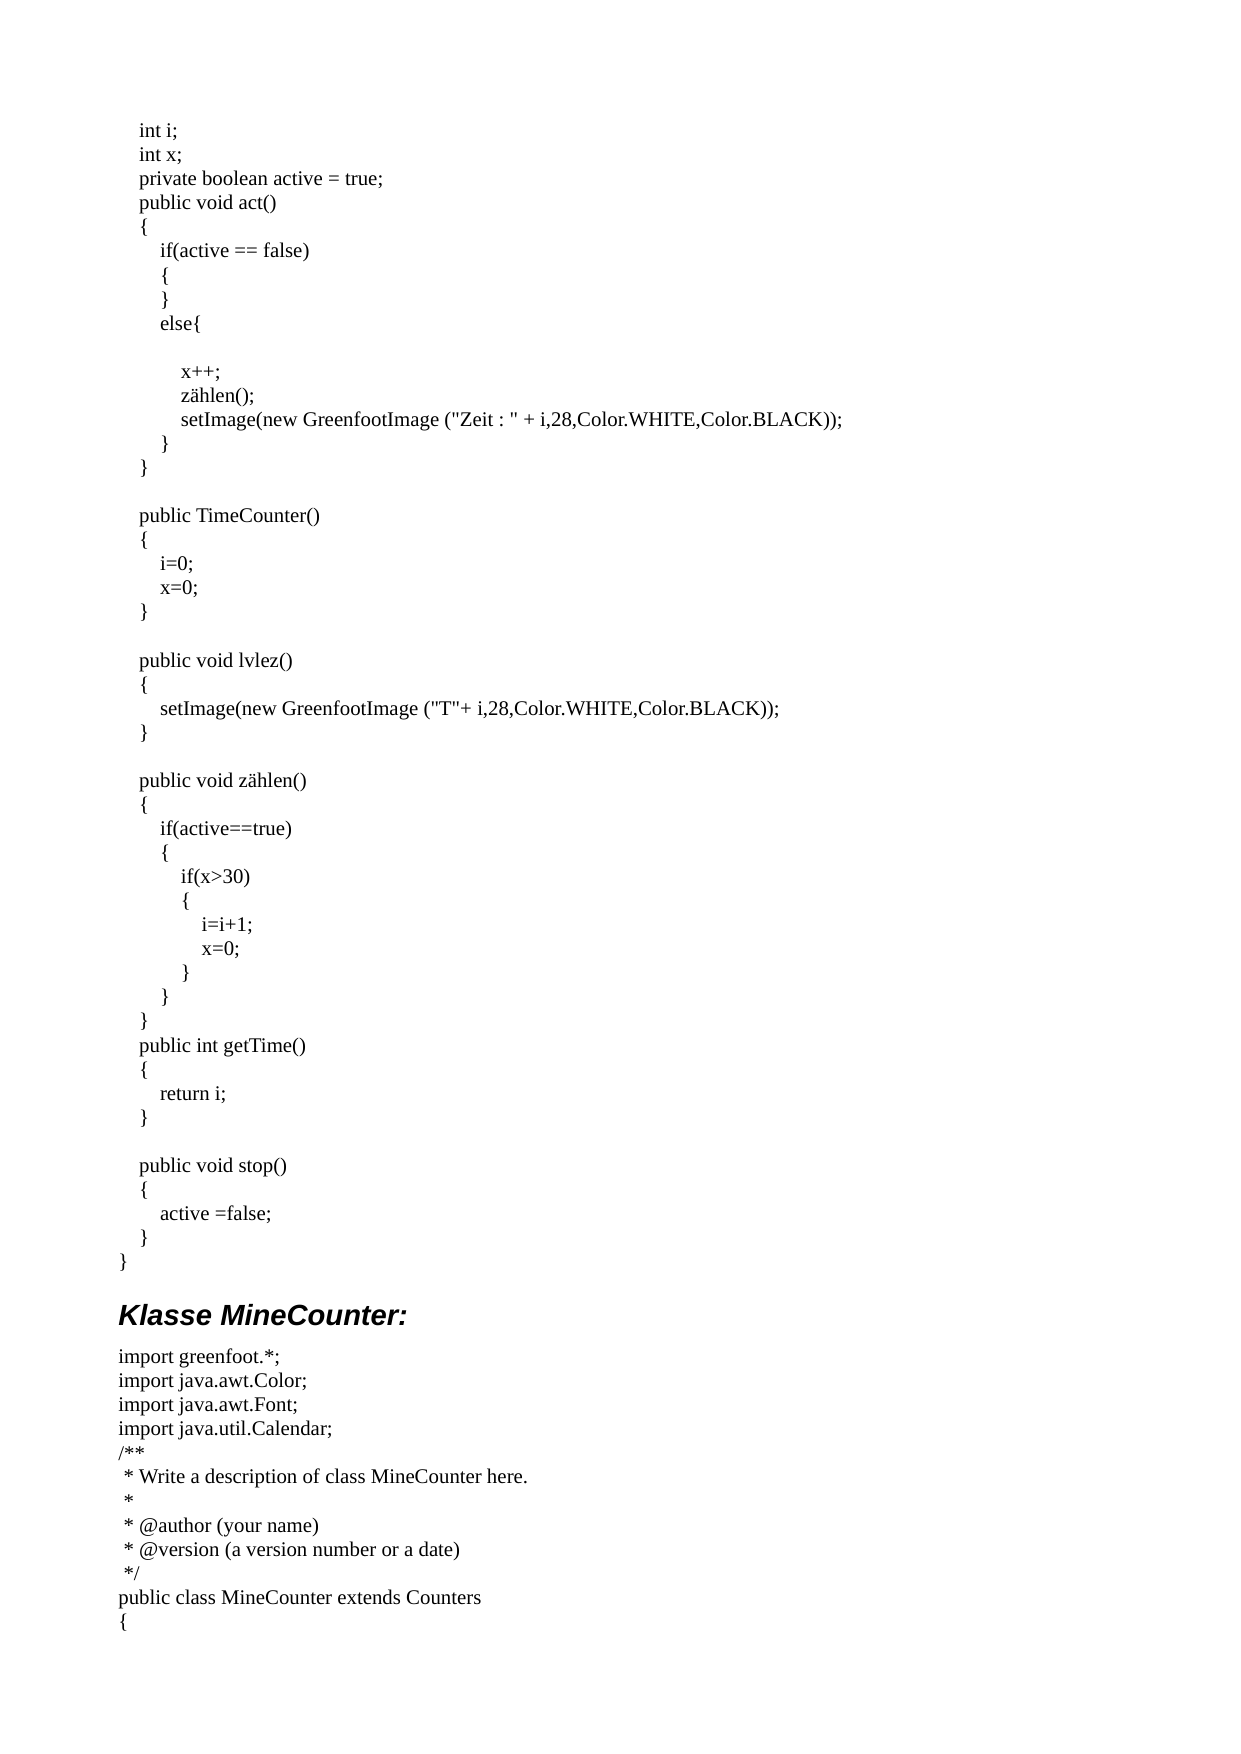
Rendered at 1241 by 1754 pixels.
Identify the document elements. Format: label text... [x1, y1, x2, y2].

text public TimeCounter() [118, 503, 1122, 527]
text x=0; [118, 936, 1122, 960]
text public class MineCounter extends Counters [118, 1585, 1122, 1609]
text { [118, 792, 1122, 816]
text } [118, 287, 1122, 311]
text int i; [118, 118, 1122, 142]
text zählen(); [118, 383, 1122, 407]
text */ [118, 1561, 1122, 1585]
text public void lvlez() [118, 647, 1122, 672]
text x++; [118, 359, 1122, 383]
text public void zählen() [118, 768, 1122, 792]
text import java.util.Calendar; [118, 1416, 1122, 1440]
text * @version (a version number or a date) [118, 1537, 1122, 1561]
text } [118, 984, 1122, 1008]
text public int getTime() [118, 1032, 1122, 1057]
text } [118, 455, 1122, 479]
text { [118, 214, 1122, 238]
text * [118, 1488, 1122, 1513]
text } [118, 1008, 1122, 1032]
text return i; [118, 1081, 1122, 1105]
text } [118, 431, 1122, 455]
text i=0; [118, 551, 1122, 575]
text else{ [118, 311, 1122, 335]
text int x; [118, 142, 1122, 166]
text } [118, 1105, 1122, 1129]
text private boolean active = true; [118, 166, 1122, 190]
text if(active==true) [118, 816, 1122, 840]
text } [118, 1249, 1122, 1273]
subtitle Klasse MineCounter: [118, 1298, 1122, 1332]
text import java.awt.Color; [118, 1368, 1122, 1392]
text setImage(new GreenfootImage ("T"+ i,28,Color.WHITE,Color.BLACK)); [118, 696, 1122, 720]
text } [118, 720, 1122, 744]
text import greenfoot.*; [118, 1344, 1122, 1368]
text i=i+1; [118, 912, 1122, 936]
text x=0; [118, 575, 1122, 599]
text if(x>30) [118, 864, 1122, 888]
text { [118, 1177, 1122, 1201]
text public void stop() [118, 1153, 1122, 1177]
text * Write a description of class MineCounter here. [118, 1464, 1122, 1488]
text { [118, 527, 1122, 551]
text { [118, 840, 1122, 864]
text /** [118, 1440, 1122, 1464]
text { [118, 1057, 1122, 1081]
text { [118, 672, 1122, 696]
text } [118, 599, 1122, 623]
text if(active == false) [118, 238, 1122, 262]
text public void act() [118, 190, 1122, 214]
text import java.awt.Font; [118, 1392, 1122, 1416]
text * @author (your name) [118, 1513, 1122, 1537]
text { [118, 888, 1122, 912]
text } [118, 960, 1122, 984]
text { [118, 1609, 1122, 1633]
text { [118, 262, 1122, 287]
text active =false; [118, 1201, 1122, 1225]
text setImage(new GreenfootImage ("Zeit : " + i,28,Color.WHITE,Color.BLACK)); [118, 407, 1122, 431]
text } [118, 1225, 1122, 1249]
